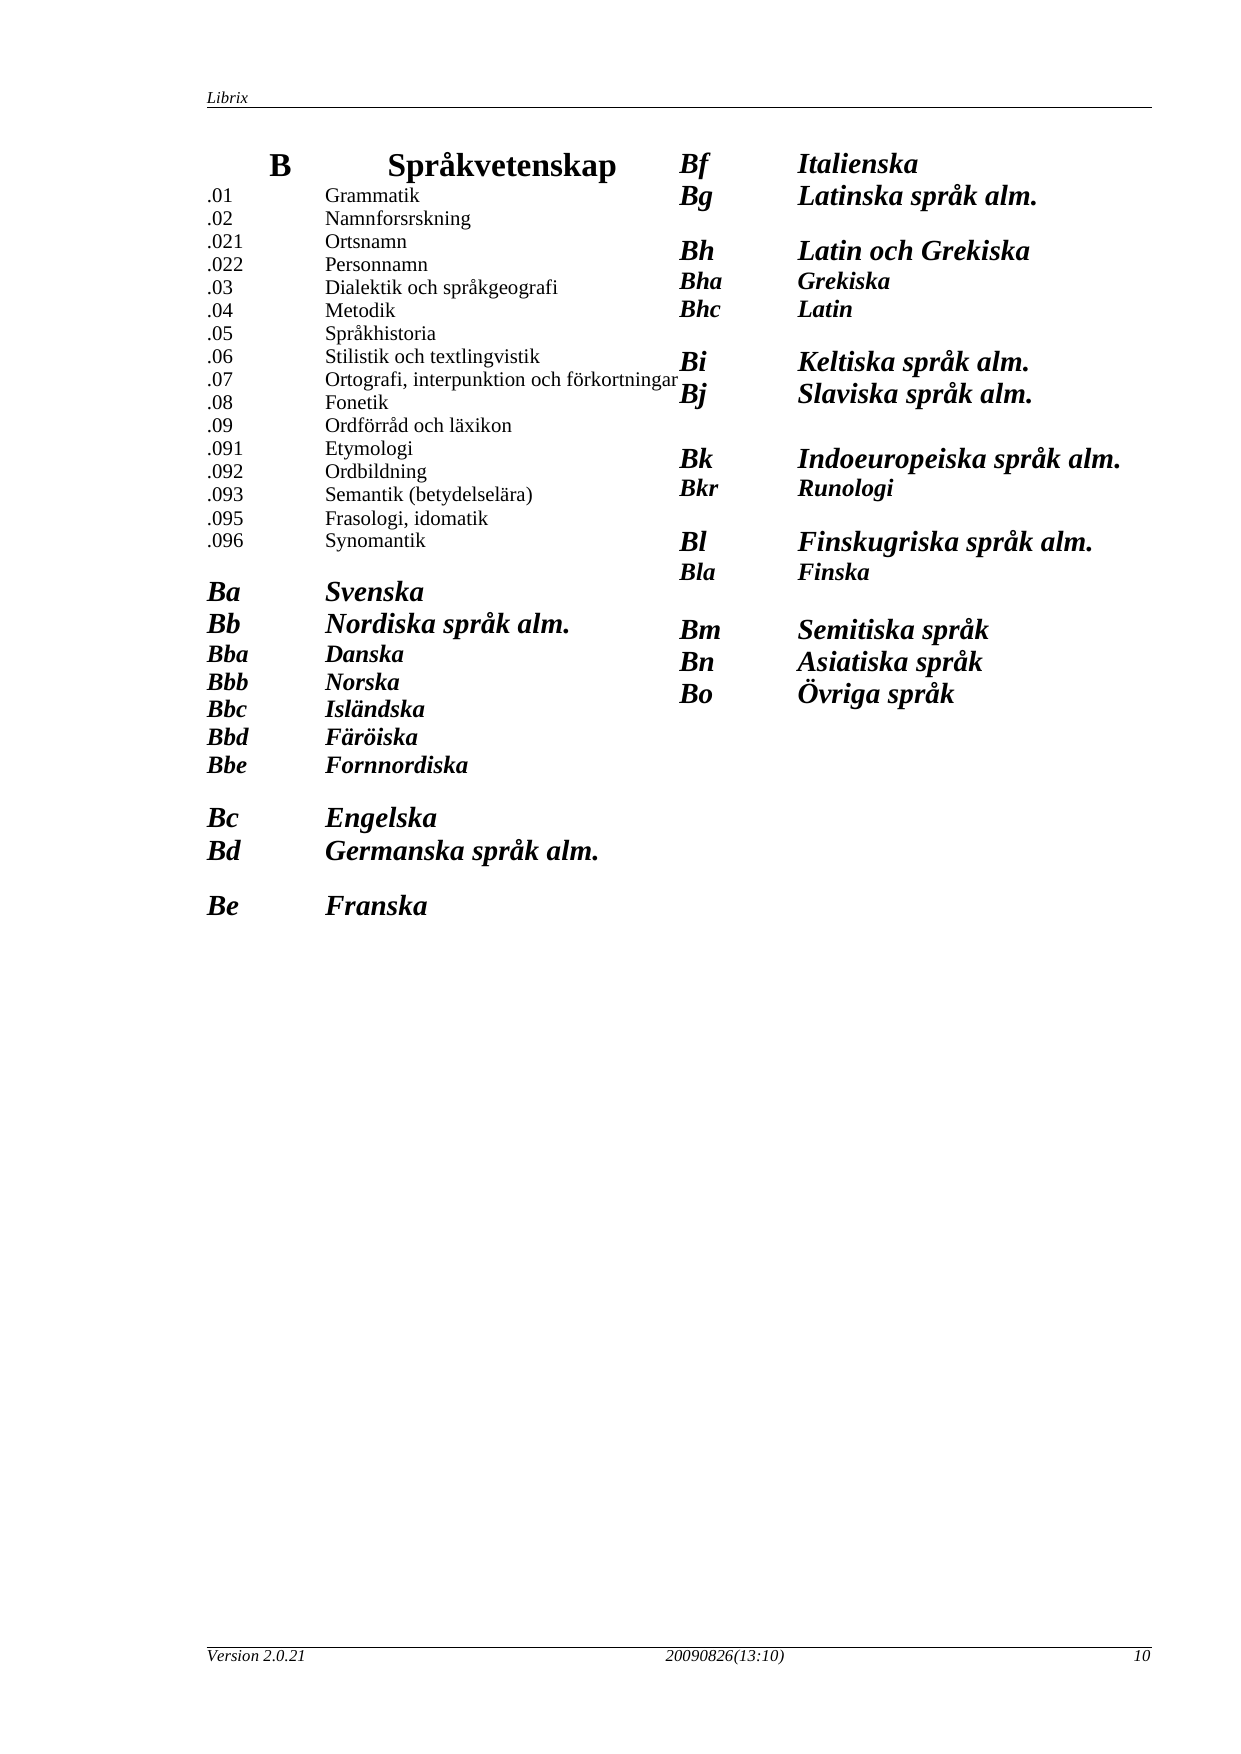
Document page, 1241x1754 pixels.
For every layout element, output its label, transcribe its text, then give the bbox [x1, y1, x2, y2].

text Bg Latinska språk alm. [679, 179, 1152, 212]
text Bha Grekiska [679, 267, 1152, 295]
text Bbc Isländska [207, 695, 679, 723]
text Bh Latin och Grekiska [679, 235, 1152, 267]
text Bi Keltiska språk alm. [679, 345, 1152, 378]
text .022 Personnamn [207, 253, 679, 276]
text .021 Ortsnamn [207, 230, 679, 253]
text Bb Nordiska språk alm. [207, 608, 679, 640]
text Bbd Färöiska [207, 723, 679, 751]
text Bk Indoeuropeiska språk alm. [679, 442, 1152, 474]
text Be Franska [207, 889, 679, 921]
text Bd Germanska språk alm. [207, 834, 679, 866]
text .092 Ordbildning [207, 460, 679, 483]
text .096 Synomantik [207, 529, 679, 552]
text .095 Frasologi, idomatik [207, 506, 679, 529]
text Bm Semitiska språk [679, 613, 1152, 645]
text .02 Namnforsrskning [207, 207, 679, 230]
text .09 Ordförråd och läxikon [207, 414, 679, 437]
text .093 Semantik (betydelselära) [207, 483, 679, 506]
text Bn Asiatiska språk [679, 645, 1152, 678]
text Bf Italienska [679, 147, 1152, 179]
text Ba Svenska [207, 575, 679, 608]
text Bj Slaviska språk alm. [679, 378, 1152, 410]
text .01 Grammatik [207, 184, 679, 207]
text Bkr Runologi [679, 474, 1152, 502]
text Bbb Norska [207, 668, 679, 695]
text .05 Språkhistoria [207, 322, 679, 345]
text Bla Finska [679, 558, 1152, 585]
text .091 Etymologi [207, 437, 679, 460]
text Bl Finskugriska språk alm. [679, 525, 1152, 558]
text Bhc Latin [679, 295, 1152, 322]
text Bo Övriga språk [679, 678, 1152, 710]
text .07 Ortografi, interpunktion och förkortningar [207, 368, 679, 391]
text .03 Dialektik och språkgeografi [207, 276, 679, 299]
text .04 Metodik [207, 299, 679, 322]
text .08 Fonetik [207, 391, 679, 414]
subtitle B Språkvetenskap [207, 147, 679, 184]
text Bba Danska [207, 640, 679, 668]
text Bbe Fornnordiska [207, 751, 679, 778]
text Bc Engelska [207, 802, 679, 834]
text .06 Stilistik och textlingvistik [207, 345, 679, 368]
